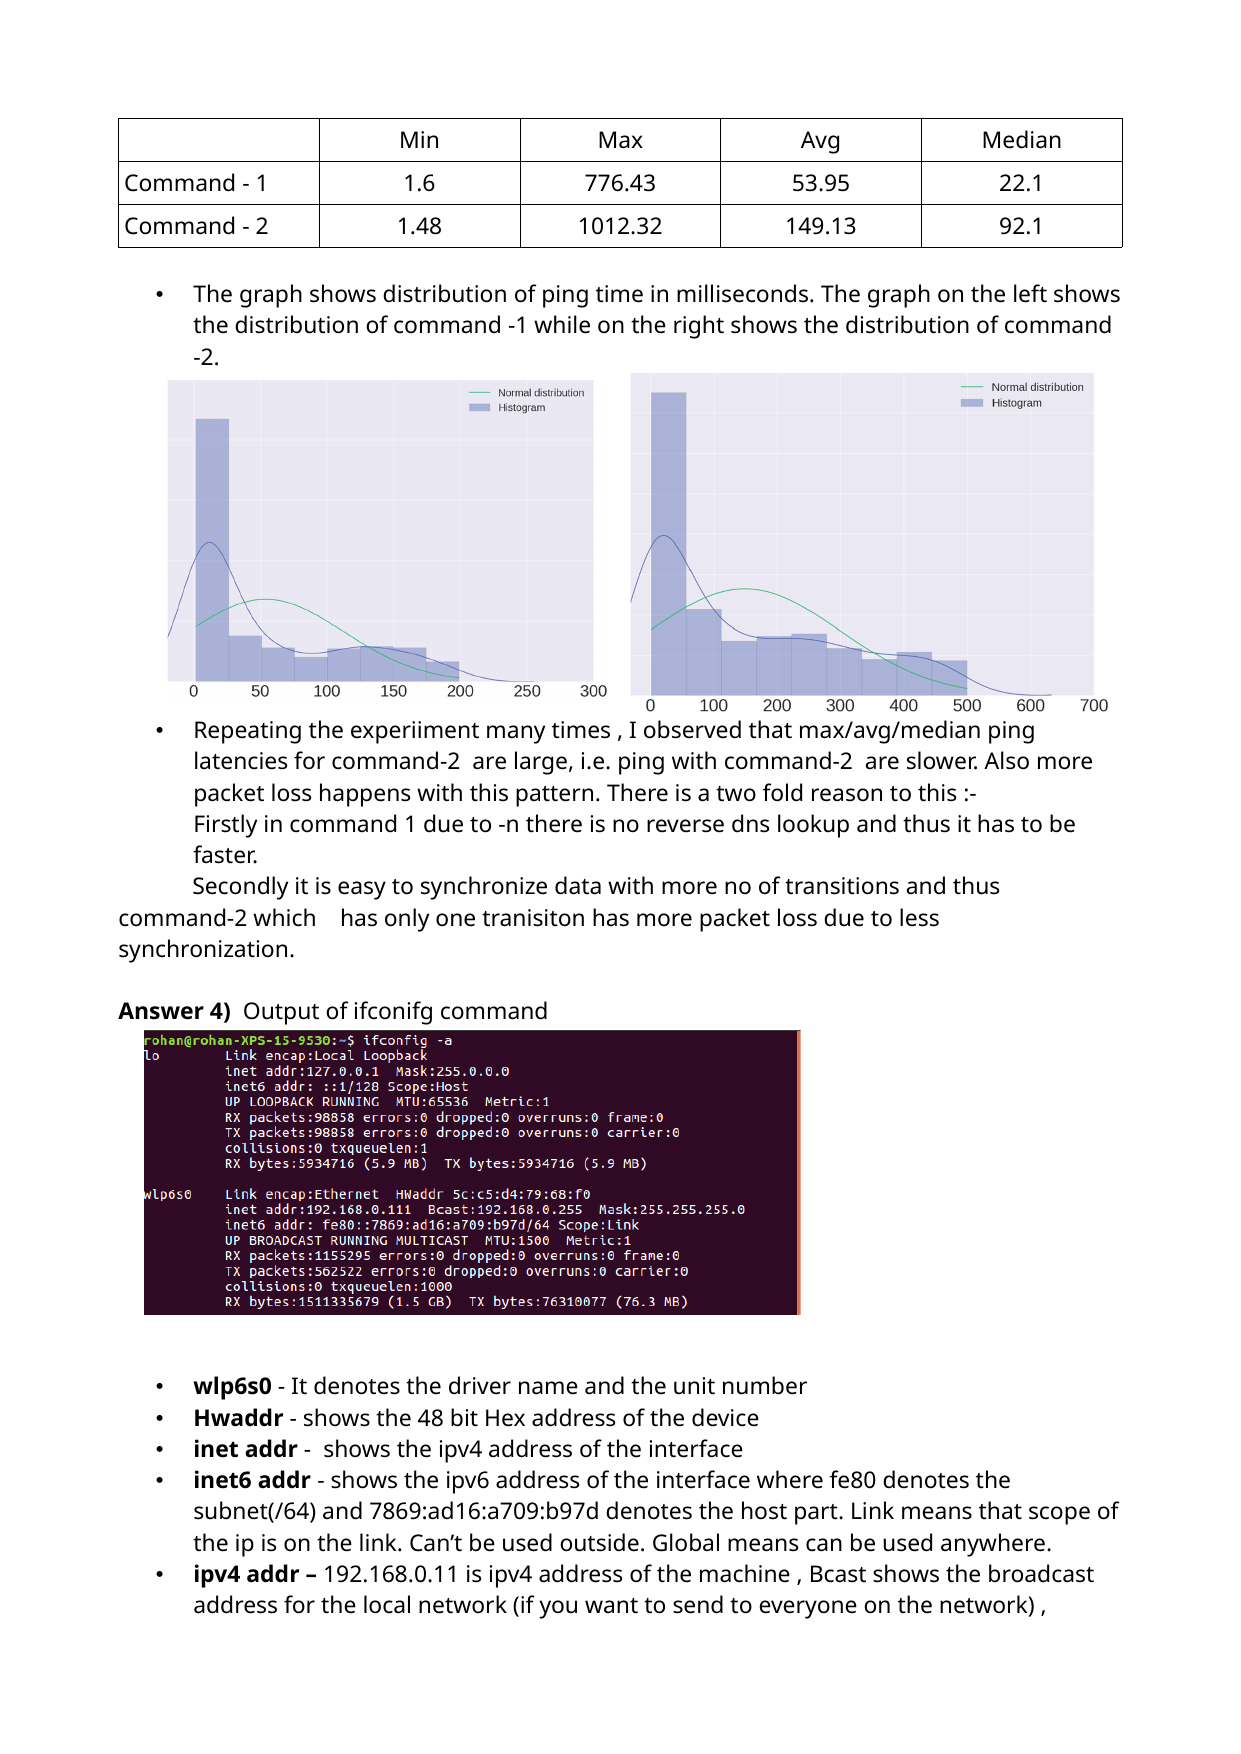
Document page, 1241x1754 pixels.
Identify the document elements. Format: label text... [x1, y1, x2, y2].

list inet6 addr - shows the ipv6 address of the interface where fe80 denotes the subnet(/64) and 7869:ad16:a709:b97d denotes the host part. Link means that scope of the ip is on the link. Can’t be used outside. Global means can be used anywhere. [156, 1464, 1122, 1558]
table_cell 92.1 [922, 205, 1122, 247]
table_cell 776.43 [521, 162, 720, 204]
table_cell 1.48 [320, 205, 520, 247]
list Hwaddr - shows the 48 bit Hex address of the device [156, 1402, 1122, 1433]
picture [167, 380, 608, 704]
table_cell 149.13 [721, 205, 921, 247]
list inet addr - shows the ipv4 address of the interface [156, 1433, 1122, 1464]
list Firstly in command 1 due to -n there is no reverse dns lookup and thus it has to be faster. [156, 808, 1122, 870]
table_header Max [521, 119, 720, 161]
table_cell 53.95 [721, 162, 921, 204]
table_cell 22.1 [922, 162, 1122, 204]
table_cell 1.6 [320, 162, 520, 204]
list Repeating the experiiment many times , I observed that max/avg/median ping latencies for command-2 are large, i.e. ping with command-2 are slower. Also more packet loss happens with this pattern. There is a two fold reason to this :- [156, 403, 1122, 808]
table_header Avg [721, 119, 921, 161]
table_cell Command - 2 [119, 205, 319, 247]
text Answer 4) Output of ifconifg command [118, 995, 1122, 1027]
table_header Min [320, 119, 520, 161]
picture [144, 1030, 801, 1315]
table_header [119, 119, 319, 161]
picture [630, 373, 1114, 714]
table_cell 1012.32 [521, 205, 720, 247]
list ipv4 addr – 192.168.0.11 is ipv4 address of the machine , Bcast shows the broadcast address for the local network (if you want to send to everyone on the network) , [156, 1558, 1122, 1620]
text Secondly it is easy to synchronize data with more no of transitions and thus command-2 which has only one tranisiton has more packet loss due to less synchronization. [118, 870, 1122, 964]
table_header Median [922, 119, 1122, 161]
table_cell Command - 1 [119, 162, 319, 204]
list wlp6s0 - It denotes the driver name and the unit number [156, 1370, 1122, 1402]
list The graph shows distribution of ping time in milliseconds. The graph on the left shows the distribution of command -1 while on the right shows the distribution of command -2. [156, 278, 1122, 372]
